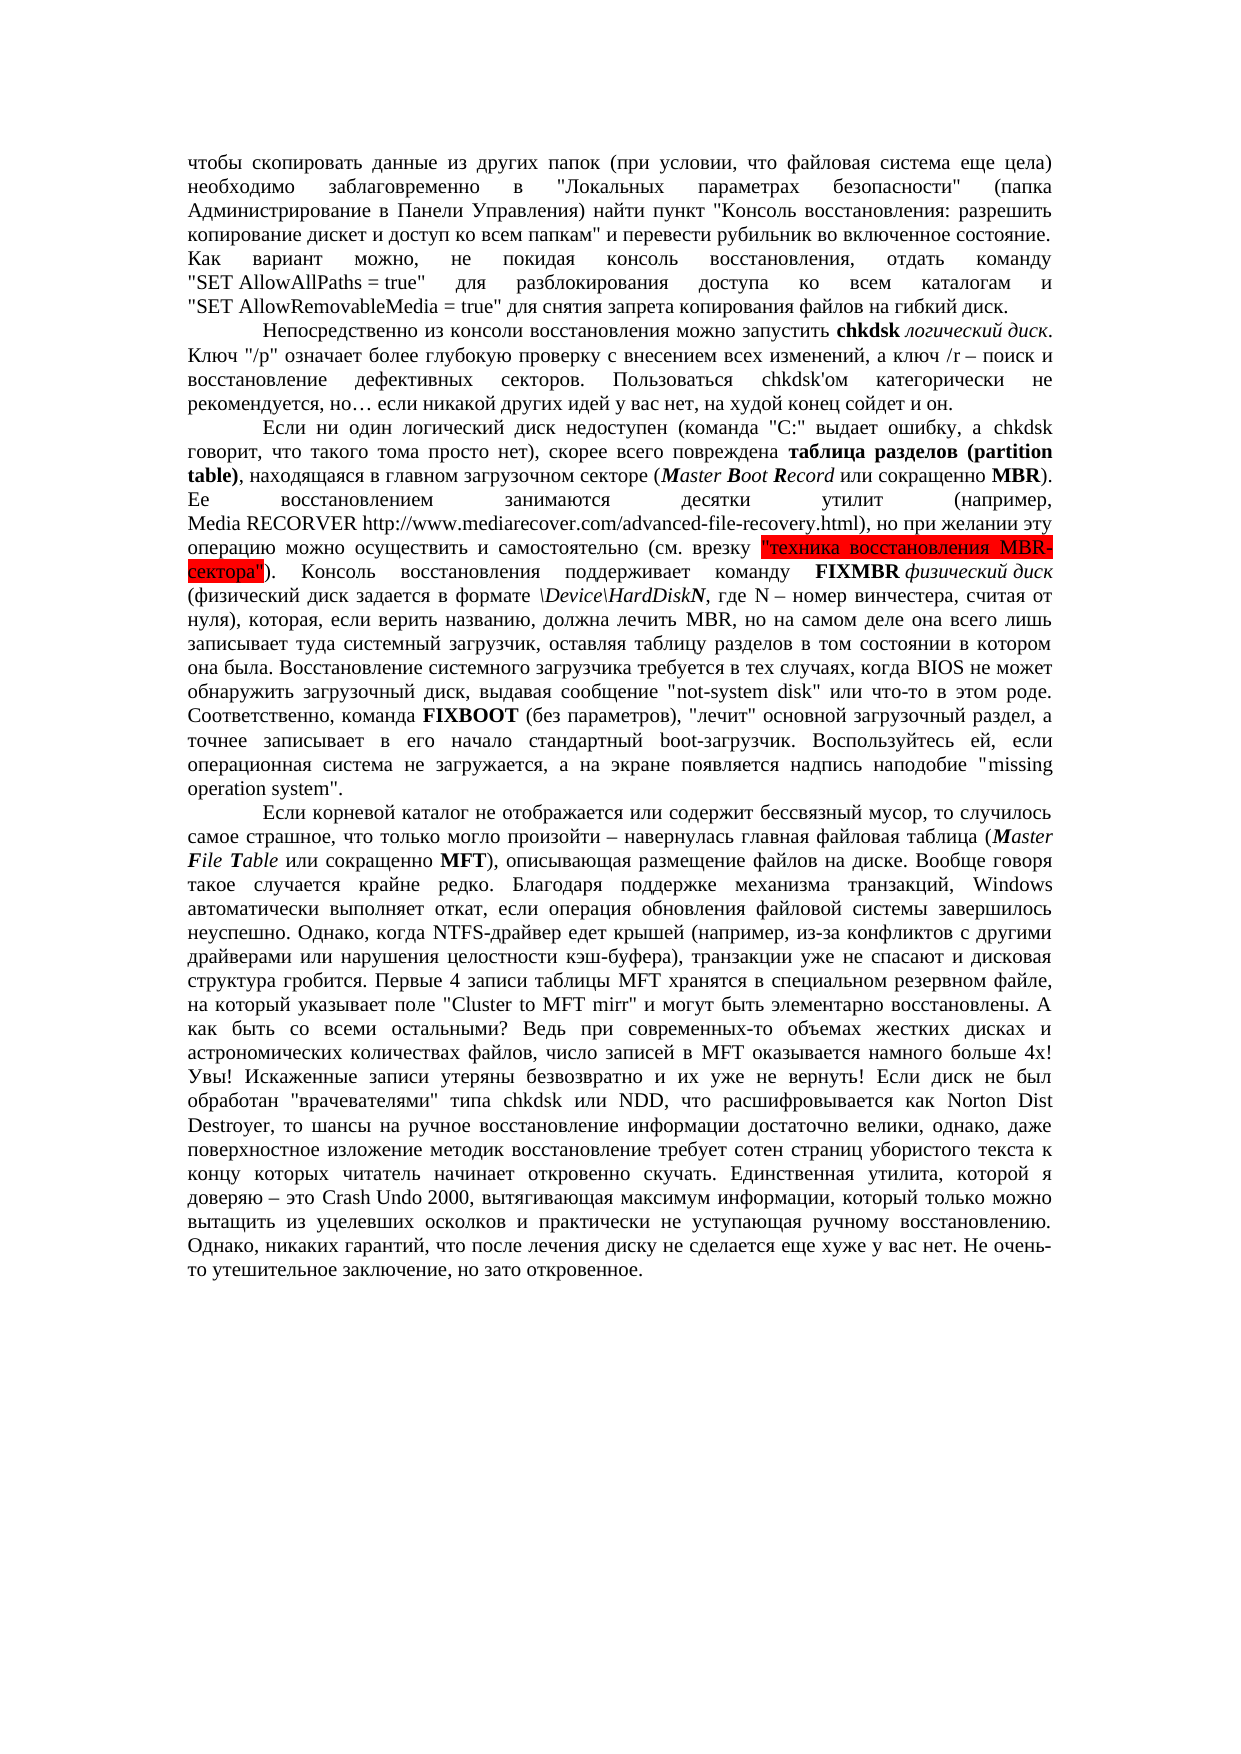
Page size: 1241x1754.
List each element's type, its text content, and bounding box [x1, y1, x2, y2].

text Если ни один логический диск недоступен (команда "С:" выдает ошибку, а chkdsk говорит, что такого тома просто нет), скорее всего повреждена таблица разделов (partition table), находящаяся в главном загрузочном секторе (Master Boot Record или сокращенно MBR). Ее восстановлением занимаются десятки утилит (например, Media RECORVER http://www.mediarecover.com/advanced-file-recovery.html), но при желании эту операцию можно осуществить и самостоятельно (см. врезку "техника восстановления MBR-сектора"). Консоль восстановления поддерживает команду FIXMBR физический диск (физический диск задается в формате \Device\HardDiskN, где N – номер винчестера, считая от нуля), которая, если верить названию, должна лечить MBR, но на самом деле она всего лишь записывает туда системный загрузчик, оставляя таблицу разделов в том состоянии в котором она была. Восстановление системного загрузчика требуется в тех случаях, когда BIOS не может обнаружить загрузочный диск, выдавая сообщение "not-system disk" или что-то в этом роде. Соответственно, команда FIXBOOT (без параметров), "лечит" основной загрузочный раздел, а точнее записывает в его начало стандартный boot-загрузчик. Воспользуйтесь ей, если операционная система не загружается, а на экране появляется надпись наподобие "missing operation system". [187, 415, 1053, 800]
text чтобы скопировать данные из других папок (при условии, что файловая система еще цела) необходимо заблаговременно в "Локальных параметрах безопасности" (папка Администрирование в Панели Управления) найти пункт "Консоль восстановления: разрешить копирование дискет и доступ ко всем папкам" и перевести рубильник во включенное состояние. Как вариант можно, не покидая консоль восстановления, отдать команду "SET AllowAllPaths = true" для разблокирования доступа ко всем каталогам и "SET AllowRemovableMedia = true" для снятия запрета копирования файлов на гибкий диск. [187, 150, 1053, 318]
text Если корневой каталог не отображается или содержит бессвязный мусор, то случилось самое страшное, что только могло произойти – навернулась главная файловая таблица (Master File Table или сокращенно MFT), описывающая размещение файлов на диске. Вообще говоря такое случается крайне редко. Благодаря поддержке механизма транзакций, Windows автоматически выполняет откат, если операция обновления файловой системы завершилось неуспешно. Однако, когда NTFS-драйвер едет крышей (например, из-за конфликтов с другими драйверами или нарушения целостности кэш-буфера), транзакции уже не спасают и дисковая структура гробится. Первые 4 записи таблицы MFT хранятся в специальном резервном файле, на который указывает поле "Cluster to MFT mirr" и могут быть элементарно восстановлены. А как быть со всеми остальными? Ведь при современных-то объемах жестких дисках и астрономических количествах файлов, число записей в MFT оказывается намного больше 4х! Увы! Искаженные записи утеряны безвозвратно и их уже не вернуть! Если диск не был обработан "врачевателями" типа chkdsk или NDD, что расшифровывается как Norton Dist Destroyer, то шансы на ручное восстановление информации достаточно велики, однако, даже поверхностное изложение методик восстановление требует сотен страниц убористого текста к концу которых читатель начинает откровенно скучать. Единственная утилита, которой я доверяю – это Crash Undo 2000, вытягивающая максимум информации, который только можно вытащить из уцелевших осколков и практически не уступающая ручному восстановлению. Однако, никаких гарантий, что после лечения диску не сделается еще хуже у вас нет. Не очень-то утешительное заключение, но зато откровенное. [187, 800, 1053, 1281]
text Непосредственно из консоли восстановления можно запустить chkdsk логический диск. Ключ "/p" означает более глубокую проверку с внесением всех изменений, а ключ /r – поиск и восстановление дефективных секторов. Пользоваться chkdsk'ом категорически не рекомендуется, но… если никакой других идей у вас нет, на худой конец сойдет и он. [187, 318, 1053, 415]
